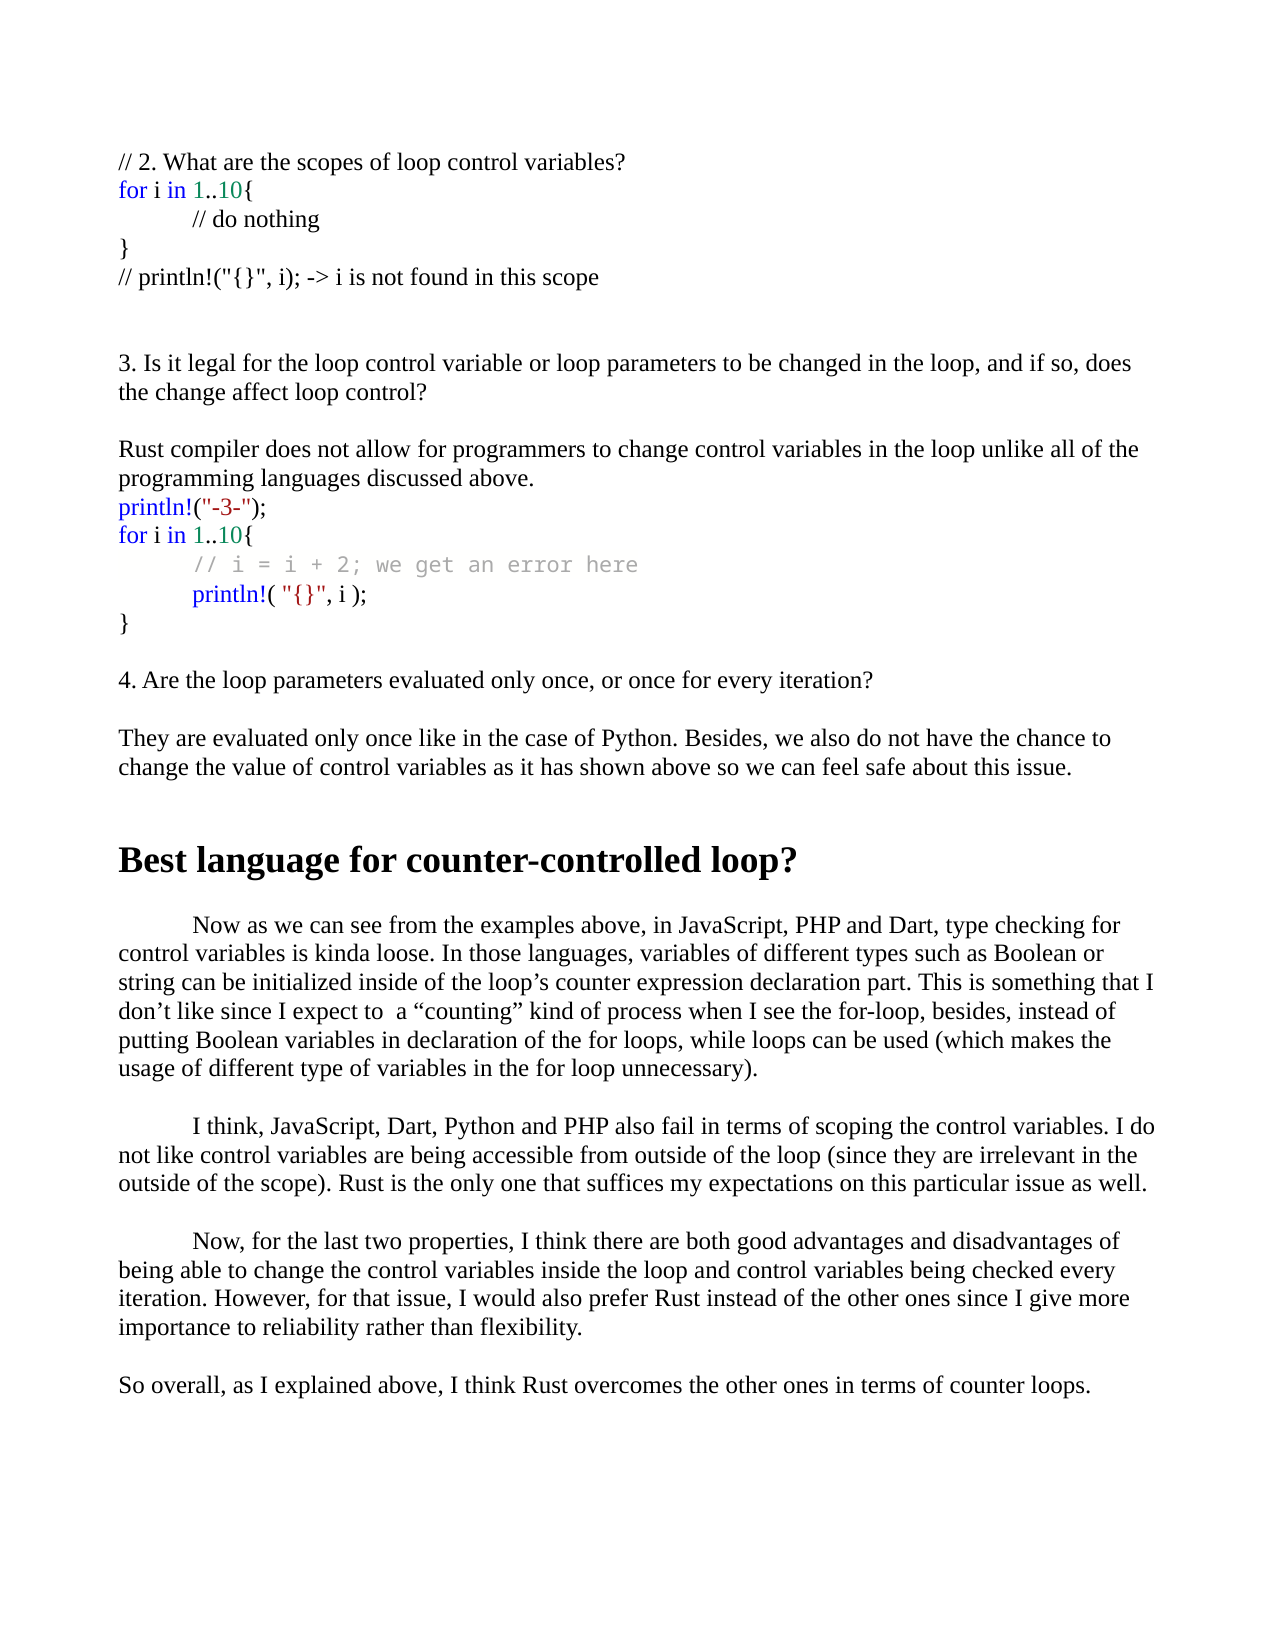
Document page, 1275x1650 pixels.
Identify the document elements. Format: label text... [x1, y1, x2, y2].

text // i = i + 2; we get an error here [118, 549, 1157, 579]
text for i in 1..10{ [118, 521, 1157, 549]
text Now, for the last two properties, I think there are both good advantages and disadvantages of being able to change the control variables inside the loop and control variables being checked every iteration. However, for that issue, I would also prefer Rust instead of the other ones since I give more importance to reliability rather than flexibility. [118, 1226, 1157, 1341]
text So overall, as I explained above, I think Rust overcomes the other ones in terms of counter loops. [118, 1370, 1157, 1398]
text Now as we can see from the examples above, in JavaScript, PHP and Dart, type checking for control variables is kinda loose. In those languages, variables of different types such as Boolean or string can be initialized inside of the loop’s counter expression declaration part. This is something that I don’t like since I expect to a “counting” kind of process when I see the for-loop, besides, instead of putting Boolean variables in declaration of the for loops, while loops can be used (which makes the usage of different type of variables in the for loop unnecessary). [118, 910, 1157, 1082]
text I think, JavaScript, Dart, Python and PHP also fail in terms of scoping the control variables. I do not like control variables are being accessible from outside of the loop (since they are irrelevant in the outside of the scope). Rust is the only one that suffices my expectations on this particular issue as well. [118, 1111, 1157, 1197]
text // 2. What are the scopes of loop control variables? [118, 147, 1157, 176]
text Best language for counter-controlled loop? [118, 838, 1157, 881]
text // println!("{}", i); -> i is not found in this scope [118, 262, 1157, 291]
text println!( "{}", i ); [118, 579, 1157, 608]
text 4. Are the loop parameters evaluated only once, or once for every iteration? [118, 665, 1157, 694]
text for i in 1..10{ [118, 176, 1157, 204]
text } [118, 608, 1157, 637]
text println!("-3-"); [118, 492, 1157, 521]
text } [118, 233, 1157, 262]
text They are evaluated only once like in the case of Python. Besides, we also do not have the chance to change the value of control variables as it has shown above so we can feel safe about this issue. [118, 723, 1157, 780]
text 3. Is it legal for the loop control variable or loop parameters to be changed in the loop, and if so, does the change affect loop control? [118, 348, 1157, 406]
text Rust compiler does not allow for programmers to change control variables in the loop unlike all of the programming languages discussed above. [118, 434, 1157, 492]
text // do nothing [118, 204, 1157, 233]
